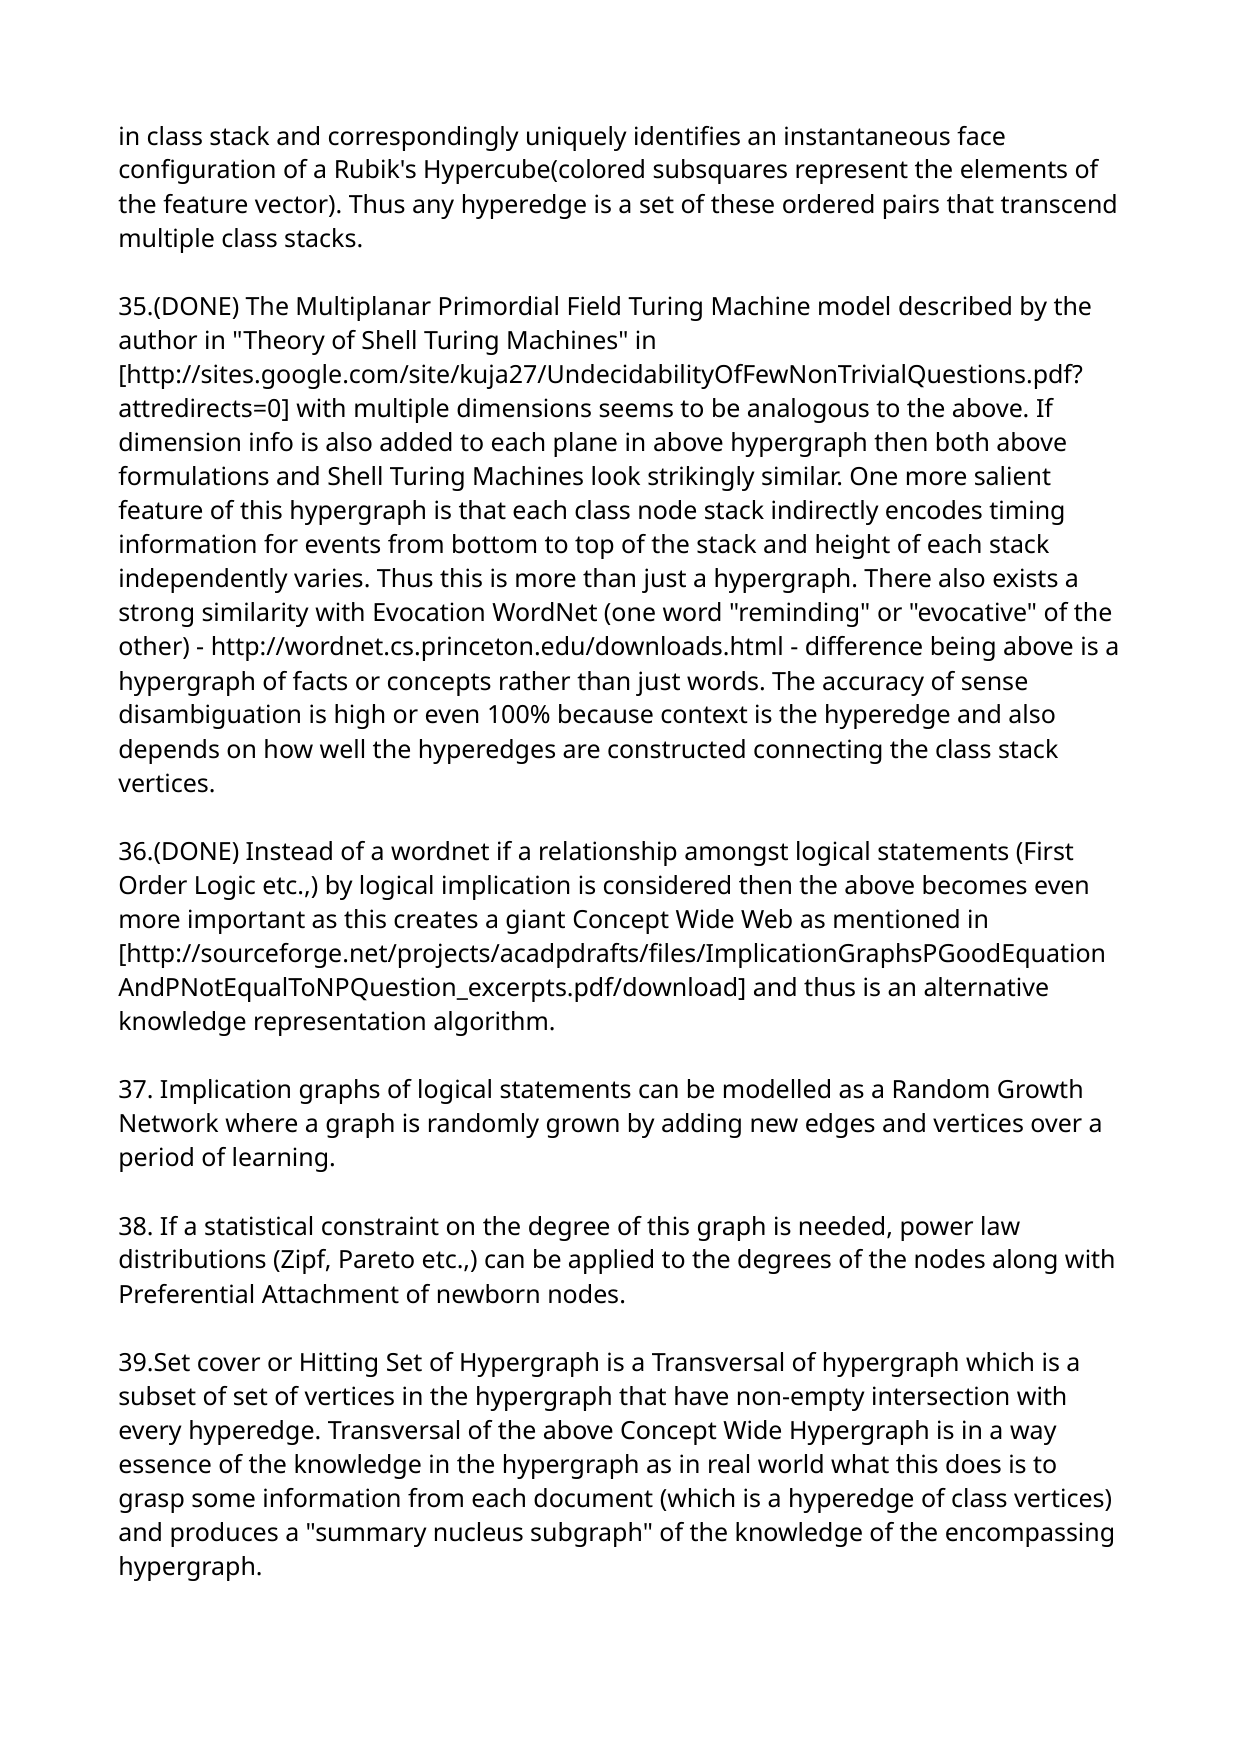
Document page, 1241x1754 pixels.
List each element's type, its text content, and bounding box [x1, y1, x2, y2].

text 37. Implication graphs of logical statements can be modelled as a Random Growth Network where a graph is randomly grown by adding new edges and vertices over a period of learning. [118, 1072, 1122, 1174]
text 35.(DONE) The Multiplanar Primordial Field Turing Machine model described by the author in "Theory of Shell Turing Machines" in [http://sites.google.com/site/kuja27/UndecidabilityOfFewNonTrivialQuestions.pdf?attredirects=0] with multiple dimensions seems to be analogous to the above. If dimension info is also added to each plane in above hypergraph then both above formulations and Shell Turing Machines look strikingly similar. One more salient feature of this hypergraph is that each class node stack indirectly encodes timing information for events from bottom to top of the stack and height of each stack independently varies. Thus this is more than just a hypergraph. There also exists a strong similarity with Evocation WordNet (one word "reminding" or "evocative" of the other) - http://wordnet.cs.princeton.edu/downloads.html - difference being above is a hypergraph of facts or concepts rather than just words. The accuracy of sense disambiguation is high or even 100% because context is the hyperedge and also depends on how well the hyperedges are constructed connecting the class stack vertices. [118, 288, 1122, 799]
text 36.(DONE) Instead of a wordnet if a relationship amongst logical statements (First Order Logic etc.,) by logical implication is considered then the above becomes even more important as this creates a giant Concept Wide Web as mentioned in [http://sourceforge.net/projects/acadpdrafts/files/ImplicationGraphsPGoodEquationAndPNotEqualToNPQuestion_excerpts.pdf/download] and thus is an alternative knowledge representation algorithm. [118, 833, 1122, 1038]
text 38. If a statistical constraint on the degree of this graph is needed, power law distributions (Zipf, Pareto etc.,) can be applied to the degrees of the nodes along with Preferential Attachment of newborn nodes. [118, 1208, 1122, 1310]
text in class stack and correspondingly uniquely identifies an instantaneous face configuration of a Rubik's Hypercube(colored subsquares represent the elements of the feature vector). Thus any hyperedge is a set of these ordered pairs that transcend multiple class stacks. [118, 118, 1122, 254]
text 39.Set cover or Hitting Set of Hypergraph is a Transversal of hypergraph which is a subset of set of vertices in the hypergraph that have non-empty intersection with every hyperedge. Transversal of the above Concept Wide Hypergraph is in a way essence of the knowledge in the hypergraph as in real world what this does is to grasp some information from each document (which is a hyperedge of class vertices) and produces a "summary nucleus subgraph" of the knowledge of the encompassing hypergraph. [118, 1344, 1122, 1583]
